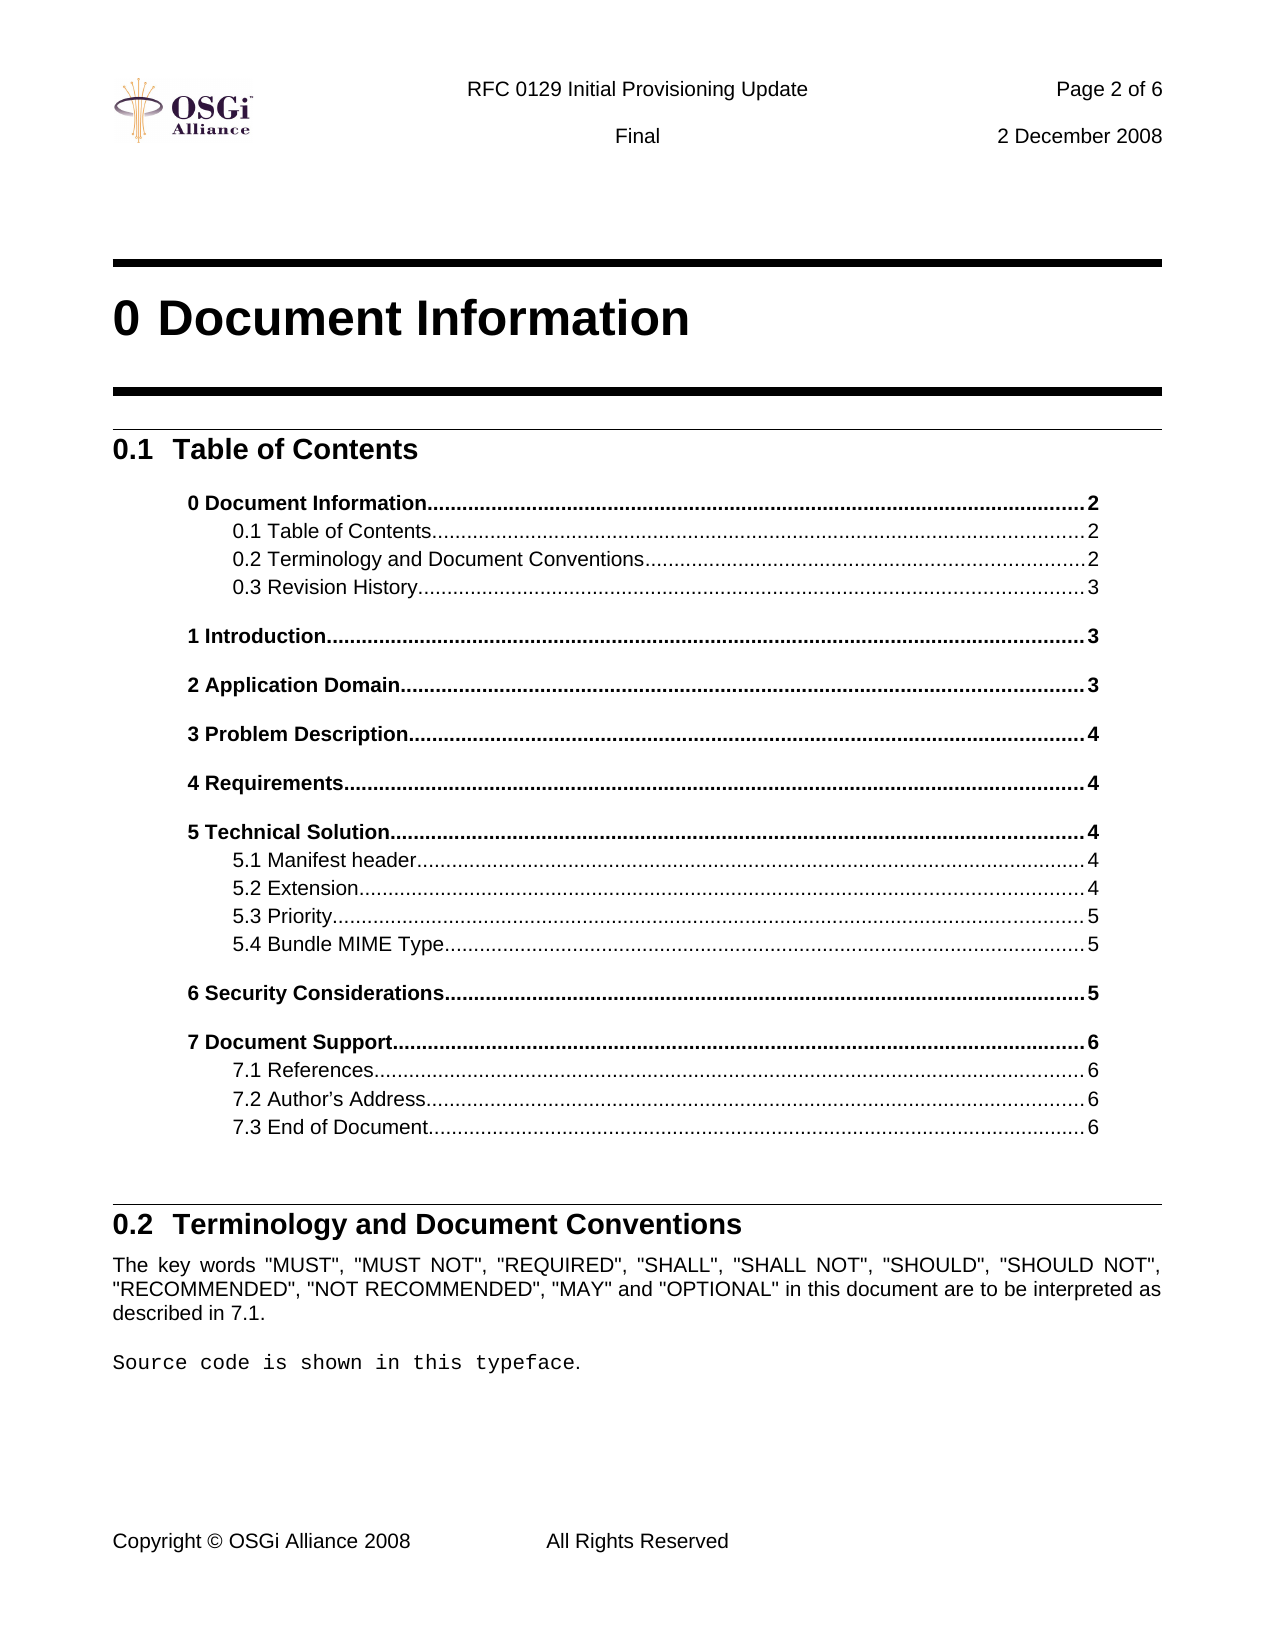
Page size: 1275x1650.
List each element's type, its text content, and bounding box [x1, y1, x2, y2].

text 1 Introduction 3 [187, 624, 1162, 648]
text 0 Document Information 2 [187, 491, 1162, 514]
subtitle Terminology and Document Conventions [112, 1205, 1162, 1241]
text 7.1 References 6 [232, 1058, 1162, 1082]
text 5.3 Priority 5 [232, 904, 1162, 928]
text 2 Application Domain 3 [187, 673, 1162, 697]
text 6 Security Considerations 5 [187, 981, 1162, 1005]
text 0.2 Terminology and Document Conventions 2 [232, 547, 1162, 571]
picture [114, 78, 254, 143]
text 4 Requirements 4 [187, 771, 1162, 795]
text 5.2 Extension 4 [232, 876, 1162, 900]
text Source code is shown in this typeface. [112, 1350, 1162, 1376]
text 7.3 End of Document 6 [232, 1114, 1162, 1138]
text 5 Technical Solution 4 [187, 820, 1162, 844]
subtitle Table of Contents [112, 430, 1162, 466]
text 0.1 Table of Contents 2 [232, 519, 1162, 543]
text 7 Document Support 6 [187, 1030, 1162, 1054]
text 5.1 Manifest header 4 [232, 848, 1162, 872]
text 5.4 Bundle MIME Type 5 [232, 932, 1162, 956]
text 7.2 Author’s Address 6 [232, 1086, 1162, 1110]
text 3 Problem Description 4 [187, 722, 1162, 746]
subtitle Document Information [112, 260, 1162, 396]
text 0.3 Revision History 3 [232, 575, 1162, 599]
text The key words "MUST", "MUST NOT", "REQUIRED", "SHALL", "SHALL NOT", "SHOULD", "SHOULD NOT", "RECOMMENDED", "NOT RECOMMENDED", "MAY" and "OPTIONAL" in this document are to be interpreted as described in 7.1. [112, 1253, 1162, 1325]
